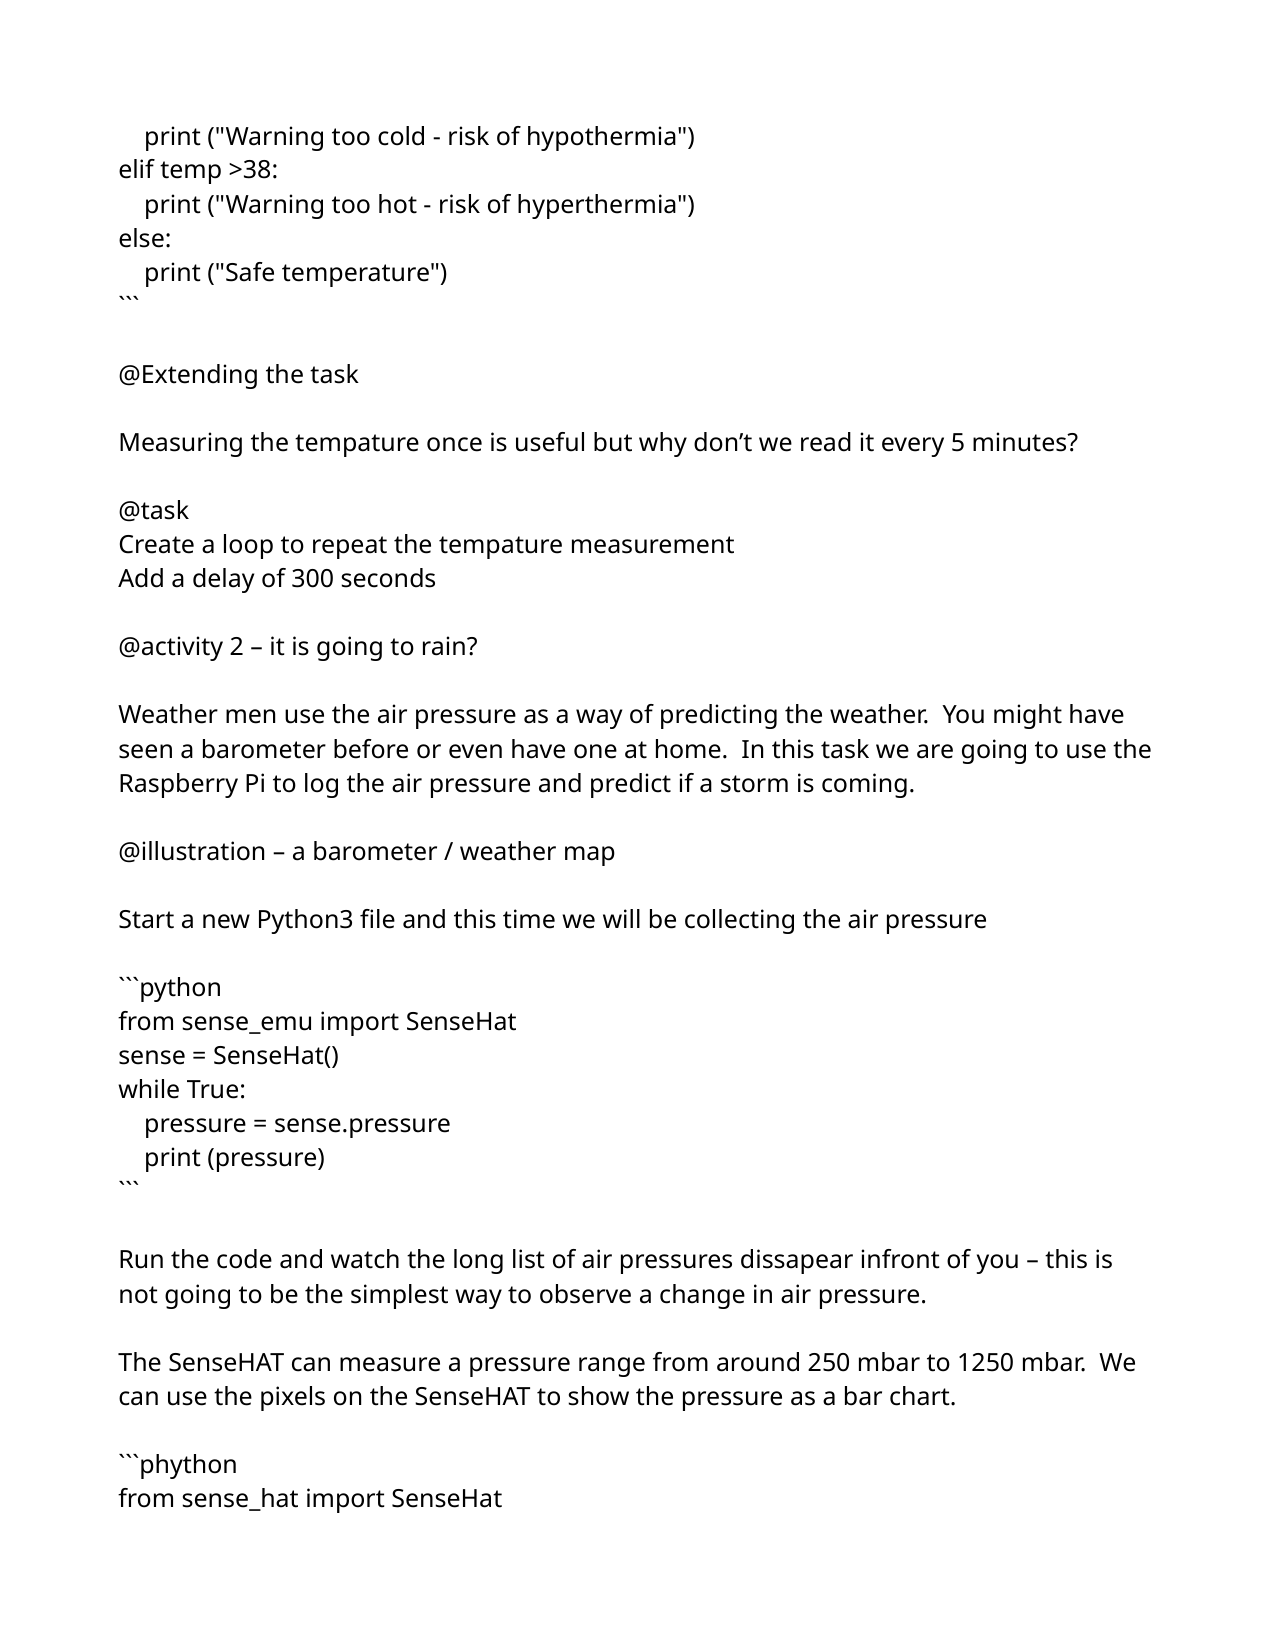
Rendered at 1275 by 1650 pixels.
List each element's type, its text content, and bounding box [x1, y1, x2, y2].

text while True: [118, 1072, 1157, 1106]
text ``` [118, 288, 1157, 322]
text print ("Warning too cold - risk of hypothermia") [118, 118, 1157, 152]
text @activity 2 – it is going to rain? [118, 629, 1157, 663]
text print ("Warning too hot - risk of hyperthermia") [118, 186, 1157, 220]
text print ("Safe temperature") [118, 254, 1157, 288]
text ```python [118, 970, 1157, 1004]
text @task [118, 493, 1157, 527]
text Run the code and watch the long list of air pressures dissapear infront of you – this is not going to be the simplest way to observe a change in air pressure. [118, 1242, 1157, 1310]
text The SenseHAT can measure a pressure range from around 250 mbar to 1250 mbar. We can use the pixels on the SenseHAT to show the pressure as a bar chart. [118, 1344, 1157, 1412]
text sense = SenseHat() [118, 1038, 1157, 1072]
text else: [118, 220, 1157, 254]
text from sense_hat import SenseHat [118, 1481, 1157, 1515]
text ```phython [118, 1447, 1157, 1481]
text Weather men use the air pressure as a way of predicting the weather. You might have seen a barometer before or even have one at home. In this task we are going to use the Raspberry Pi to log the air pressure and predict if a storm is coming. [118, 697, 1157, 799]
text ``` [118, 1174, 1157, 1208]
text @illustration – a barometer / weather map [118, 833, 1157, 867]
text Start a new Python3 file and this time we will be collecting the air pressure [118, 902, 1157, 936]
text Create a loop to repeat the tempature measurement [118, 527, 1157, 561]
text Measuring the tempature once is useful but why don’t we read it every 5 minutes? [118, 425, 1157, 459]
text @Extending the task [118, 357, 1157, 391]
text pressure = sense.pressure [118, 1106, 1157, 1140]
text elif temp >38: [118, 152, 1157, 186]
text Add a delay of 300 seconds [118, 561, 1157, 595]
text from sense_emu import SenseHat [118, 1004, 1157, 1038]
text print (pressure) [118, 1140, 1157, 1174]
